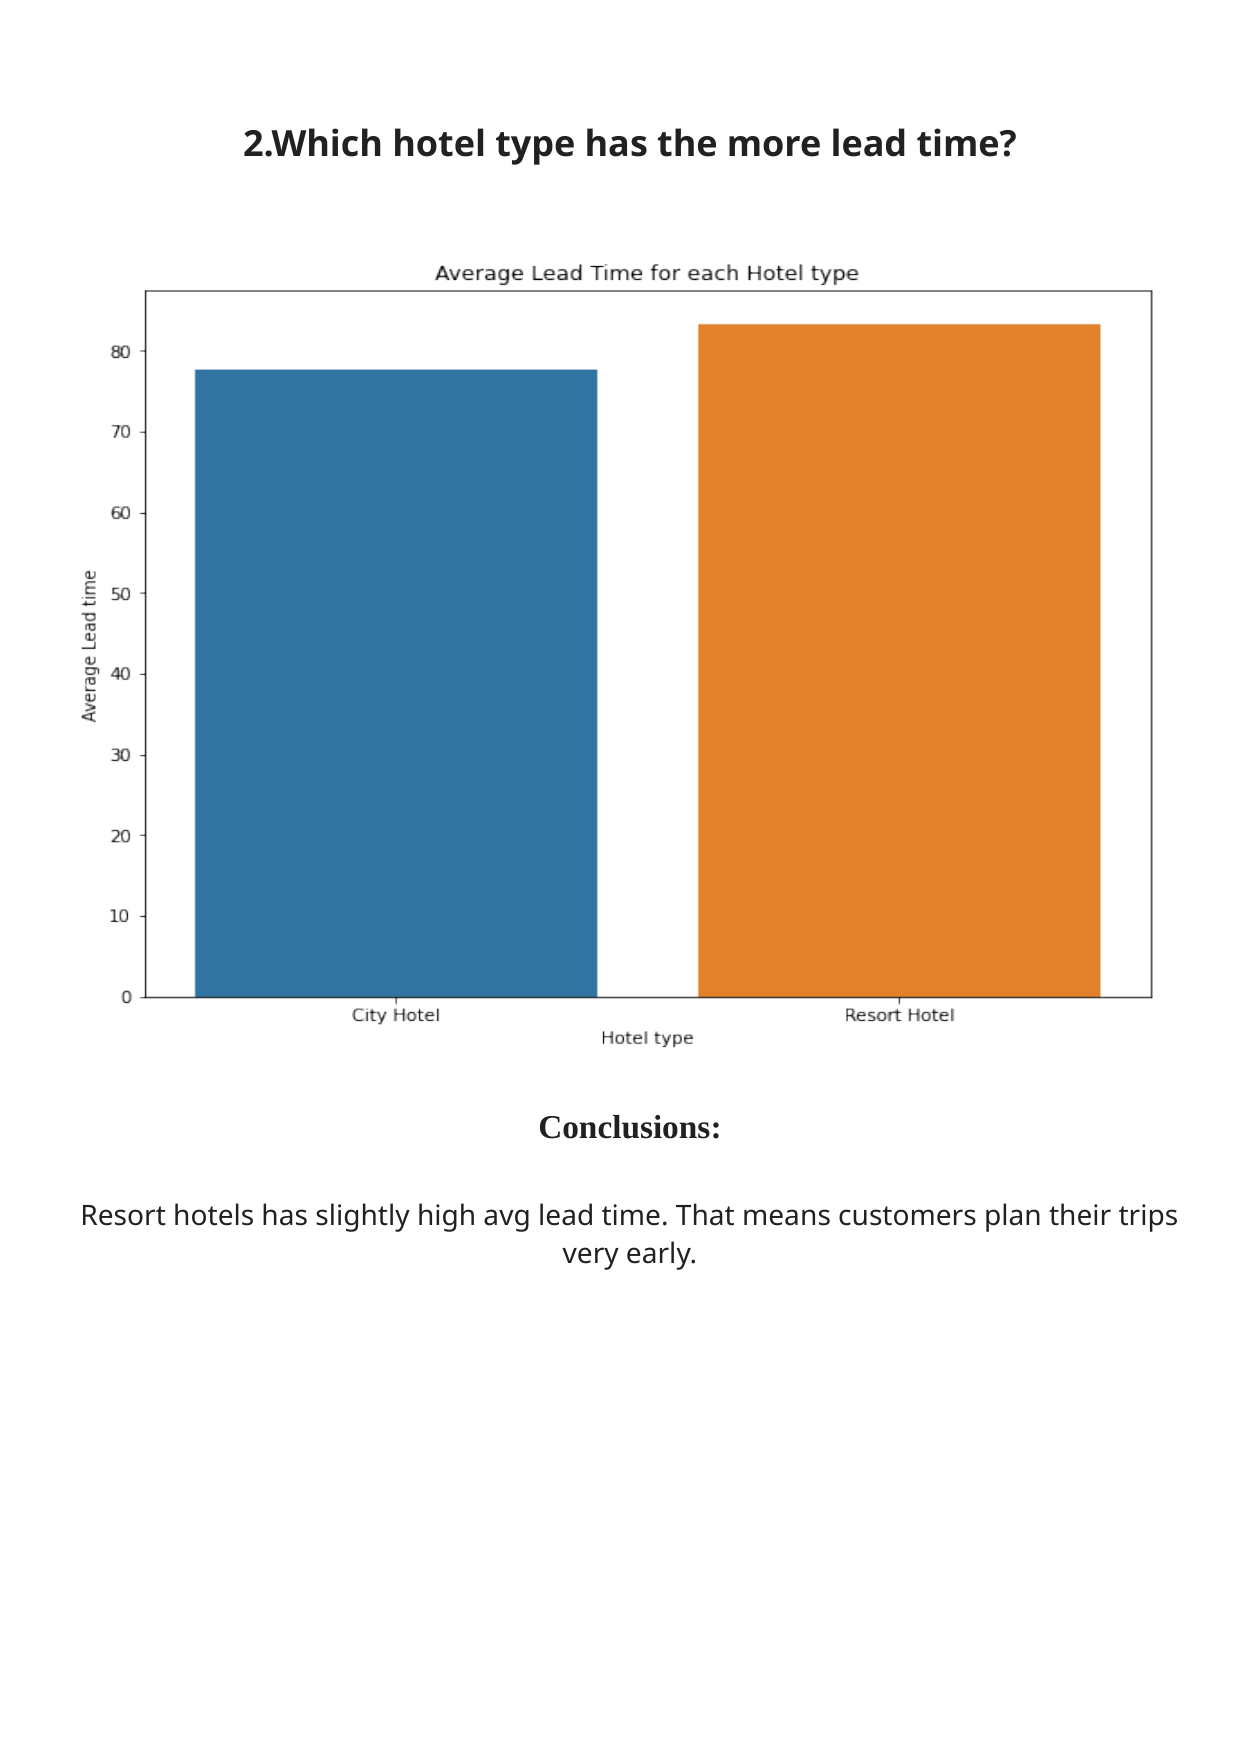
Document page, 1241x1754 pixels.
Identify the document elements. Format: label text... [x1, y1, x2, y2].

subtitle 2.Which hotel type has the more lead time? [72, 118, 1187, 167]
subtitle Resort hotels has slightly high avg lead time. That means customers plan their trips very early. [72, 1196, 1187, 1272]
text Conclusions: [72, 1107, 1187, 1146]
picture [71, 253, 1164, 1059]
